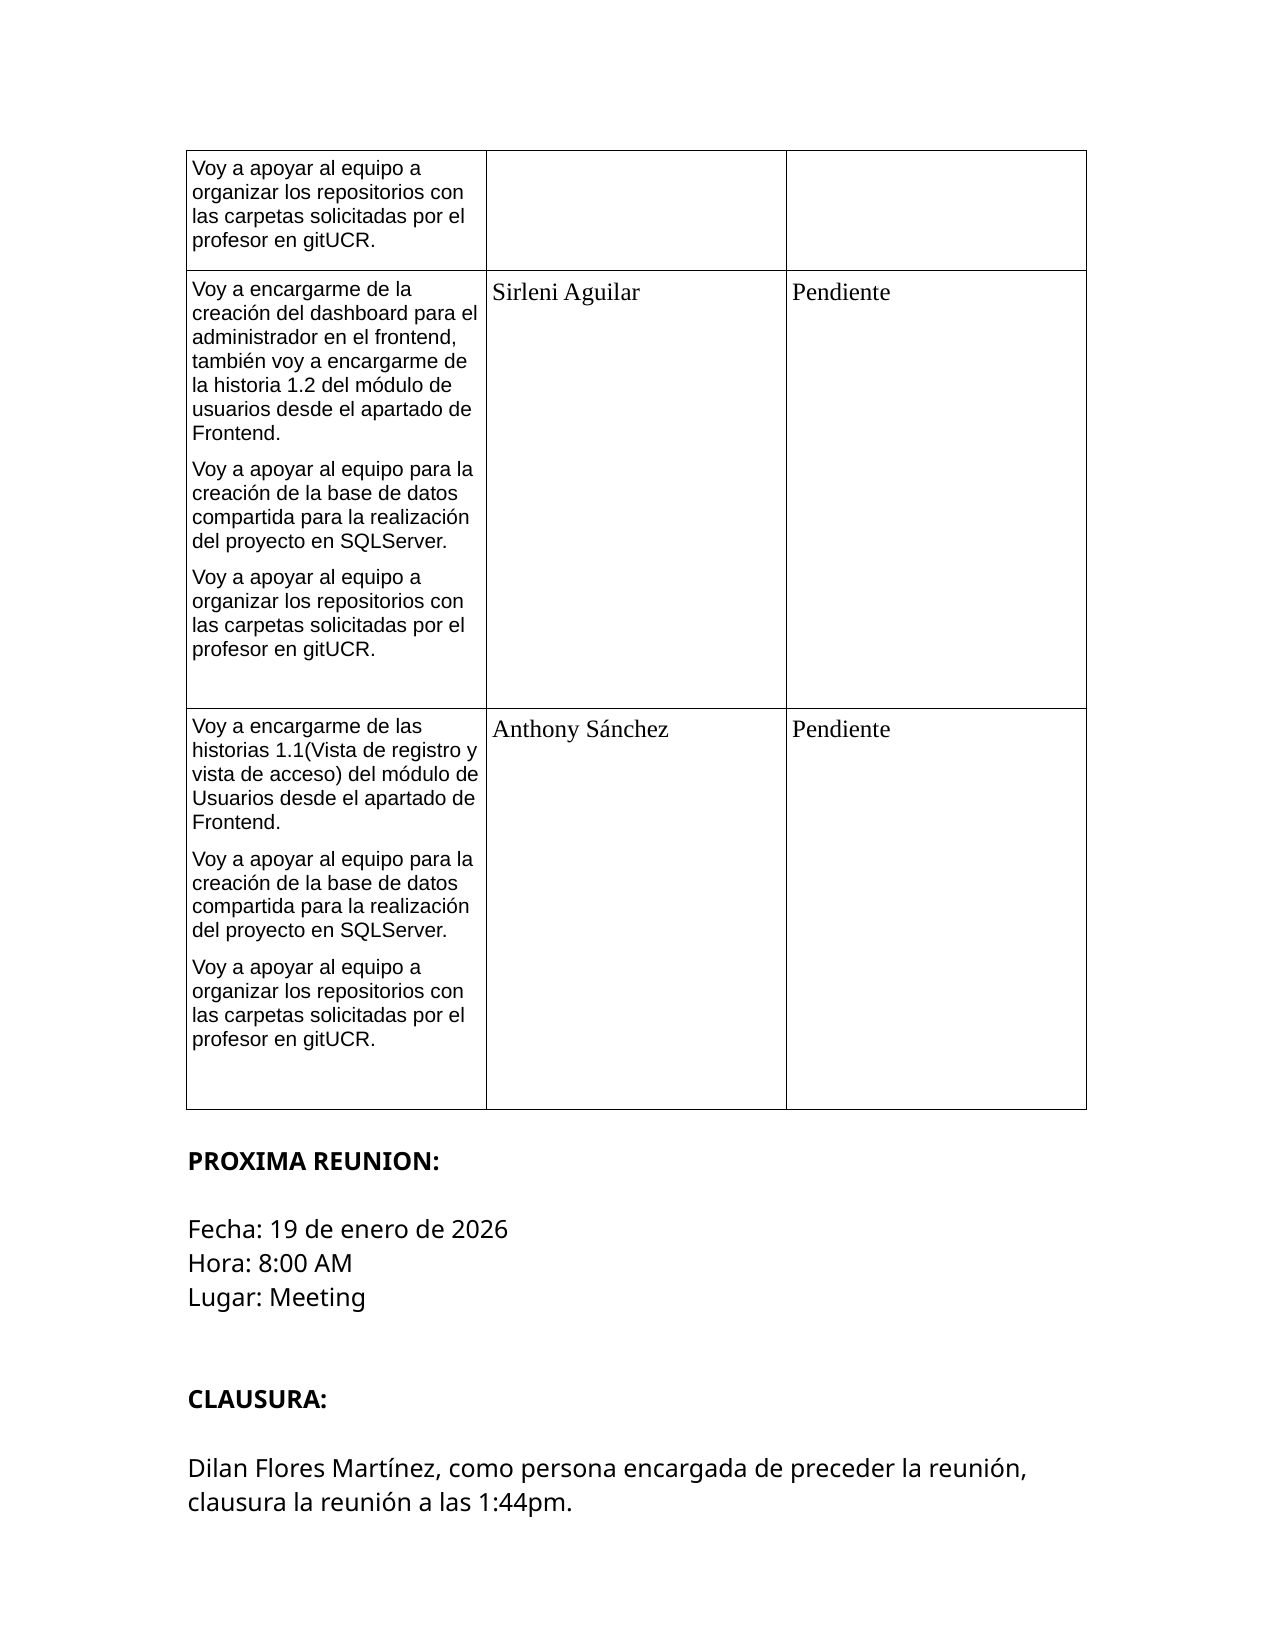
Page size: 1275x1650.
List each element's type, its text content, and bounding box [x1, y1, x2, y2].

text Hora: 8:00 AM [187, 1246, 1087, 1280]
text Lugar: Meeting [187, 1280, 1087, 1314]
table_cell Anthony Sánchez [487, 709, 786, 1069]
table_cell Sirleni Aguilar [487, 271, 786, 708]
text PROXIMA REUNION: [187, 1144, 1087, 1178]
text Fecha: 19 de enero de 2026 [187, 1212, 1087, 1246]
text CLAUSURA: [187, 1382, 1087, 1416]
table_cell Pendiente [787, 709, 1086, 1069]
table_cell Voy a apoyar al equipo a organizar los repositorios con las carpetas solicitadas por el profesor en gitUCR. [187, 151, 486, 270]
table_cell [487, 151, 786, 270]
table_cell [187, 1069, 486, 1109]
table_cell Voy a encargarme de las historias 1.1(Vista de registro y vista de acceso) del módulo de Usuarios desde el apartado de Frontend. Voy a apoyar al equipo para la creación de la base de datos compartida para la realización del proyecto en SQLServer. Voy a apoyar al equipo a organizar los repositorios con las carpetas solicitadas por el profesor en gitUCR. [187, 709, 486, 1069]
table_cell [787, 1069, 1086, 1109]
table_cell Pendiente [787, 271, 1086, 708]
table_cell [487, 1069, 786, 1109]
table_cell [787, 151, 1086, 270]
text Dilan Flores Martínez, como persona encargada de preceder la reunión, clausura la reunión a las 1:44pm. [187, 1450, 1087, 1518]
table_cell Voy a encargarme de la creación del dashboard para el administrador en el frontend, también voy a encargarme de la historia 1.2 del módulo de usuarios desde el apartado de Frontend. Voy a apoyar al equipo para la creación de la base de datos compartida para la realización del proyecto en SQLServer. Voy a apoyar al equipo a organizar los repositorios con las carpetas solicitadas por el profesor en gitUCR. [187, 271, 486, 708]
